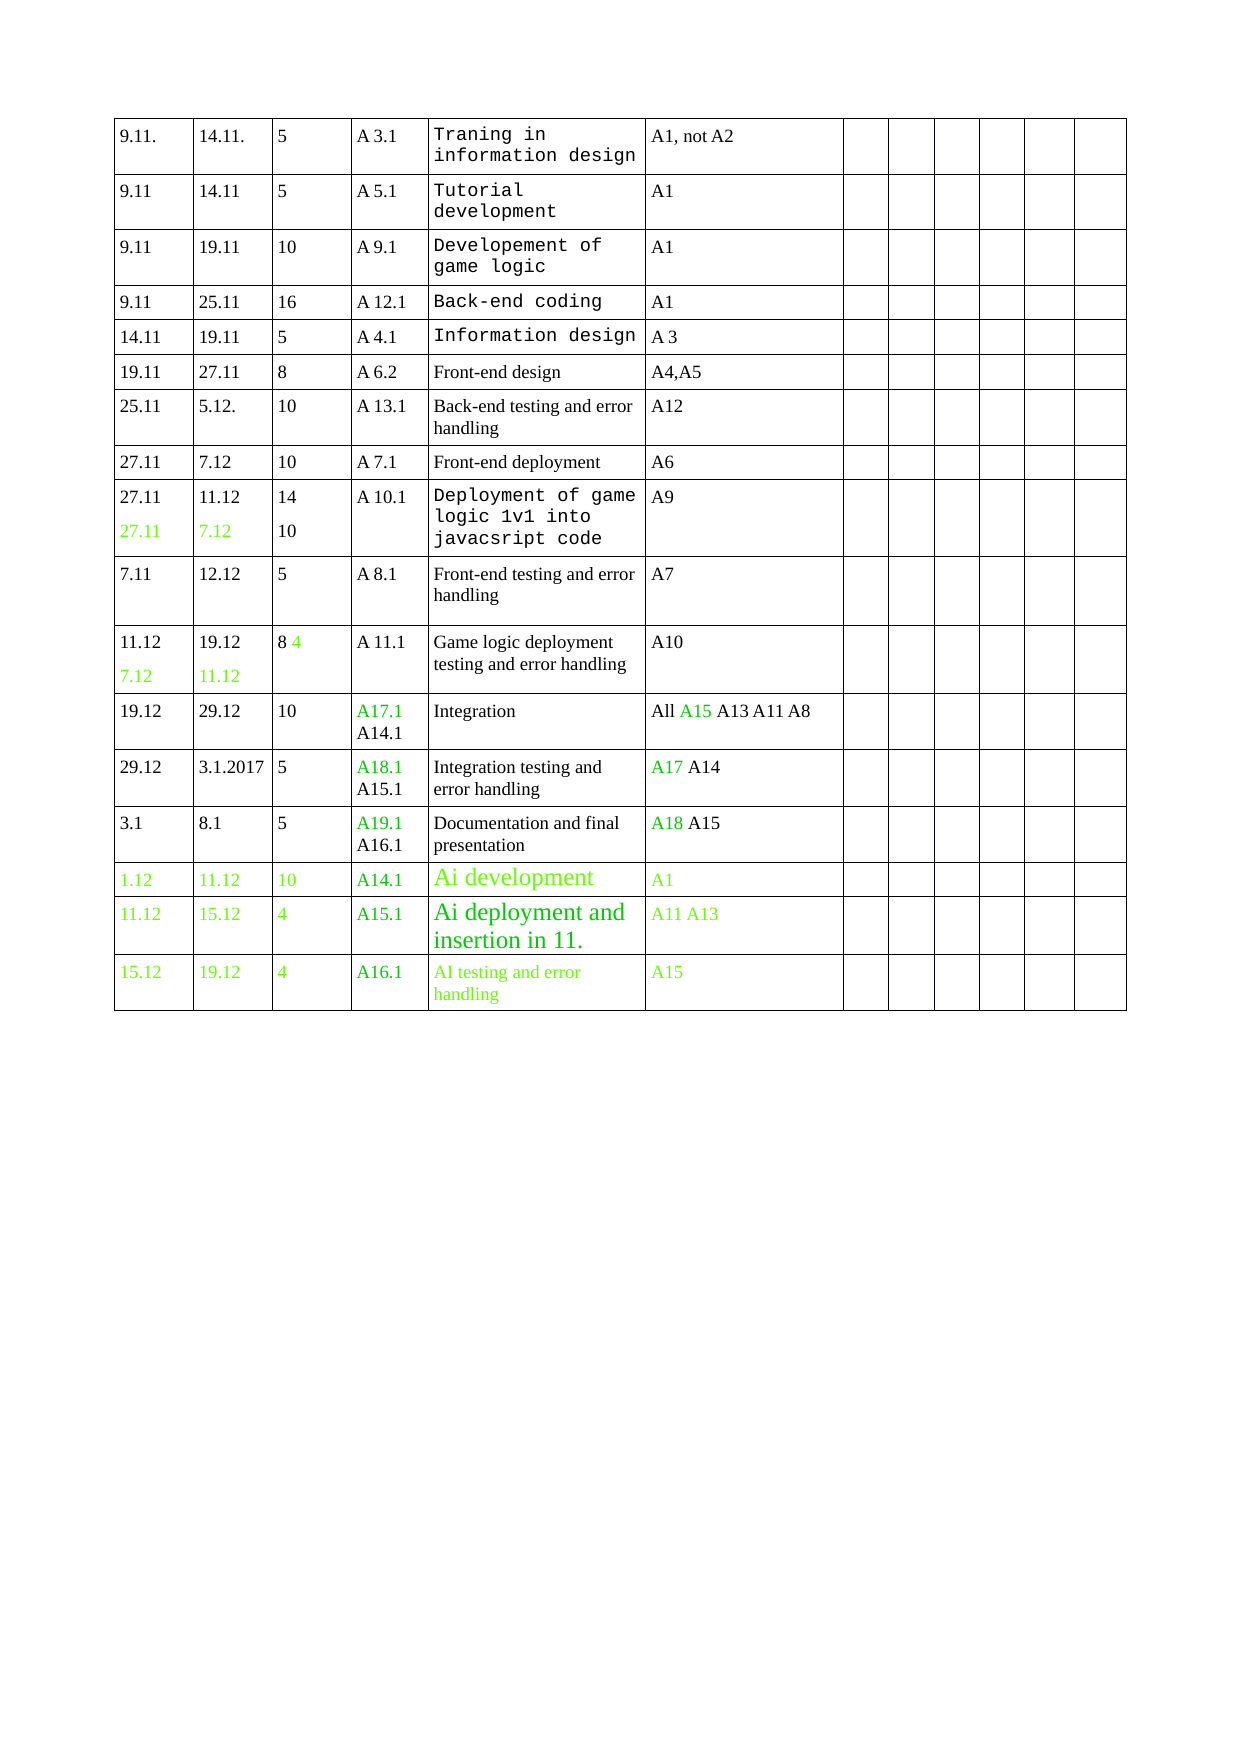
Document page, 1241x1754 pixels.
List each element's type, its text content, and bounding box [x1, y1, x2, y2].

table_cell [844, 694, 888, 749]
table_cell A 5.1 [352, 175, 428, 229]
table_cell [889, 626, 934, 693]
table_cell [889, 175, 934, 229]
table_cell A18.1 A15.1 [352, 750, 428, 806]
table_cell 1.12 [115, 863, 193, 896]
table_cell 10 [273, 390, 351, 444]
table_cell 19.11 [194, 320, 272, 354]
table_cell 9.11 [115, 286, 193, 319]
table_cell A17.1 A14.1 [352, 694, 428, 749]
table_cell Game logic deployment testing and error handling [429, 626, 645, 693]
table_cell Back-end coding [429, 286, 645, 319]
table_cell A18 A15 [646, 807, 843, 862]
table_cell 8 [273, 355, 351, 388]
table_cell 10 [273, 694, 351, 749]
table_cell [935, 119, 979, 174]
table_cell [1075, 355, 1126, 388]
table_cell Information design [429, 320, 645, 354]
table_cell [1075, 230, 1126, 285]
table_cell [1075, 750, 1126, 806]
table_cell [844, 119, 888, 174]
table_cell [844, 230, 888, 285]
table_cell Integration [429, 694, 645, 749]
table_cell [1025, 694, 1074, 749]
table_cell 4 [273, 897, 351, 954]
table_cell Tutorial development [429, 175, 645, 229]
table_cell [1025, 897, 1074, 954]
table_cell A 10.1 [352, 480, 428, 556]
table_cell Ai development [429, 863, 645, 896]
table_cell 10 [273, 863, 351, 896]
table_cell 27.11 [115, 446, 193, 479]
table_cell [889, 446, 934, 479]
table_cell AI testing and error handling [429, 955, 645, 1010]
table_cell [844, 320, 888, 354]
table_cell [844, 480, 888, 556]
table_cell [889, 557, 934, 624]
table_cell 14.11 [194, 175, 272, 229]
table_cell 7.11 [115, 557, 193, 624]
table_cell 5 [273, 557, 351, 624]
table_cell [980, 390, 1024, 444]
table_cell 25.11 [194, 286, 272, 319]
table_cell [844, 750, 888, 806]
table_cell All A15 A13 A11 A8 [646, 694, 843, 749]
table_cell A19.1 A16.1 [352, 807, 428, 862]
table_cell 19.12 11.12 [194, 626, 272, 693]
table_cell [1075, 480, 1126, 556]
table_cell [980, 230, 1024, 285]
table_cell A 9.1 [352, 230, 428, 285]
table_cell Front-end testing and error handling [429, 557, 645, 624]
table_cell 27.11 [194, 355, 272, 388]
table_cell A 4.1 [352, 320, 428, 354]
table_cell 25.11 [115, 390, 193, 444]
table_cell [935, 320, 979, 354]
table_cell [844, 286, 888, 319]
table_cell [935, 390, 979, 444]
table_cell [980, 320, 1024, 354]
table_cell [1025, 355, 1074, 388]
table_cell [980, 897, 1024, 954]
table_cell [980, 626, 1024, 693]
table_cell A9 [646, 480, 843, 556]
table_cell [935, 175, 979, 229]
table_cell [1025, 320, 1074, 354]
table_cell Front-end deployment [429, 446, 645, 479]
table_cell [1075, 286, 1126, 319]
table_cell 16 [273, 286, 351, 319]
table_cell 15.12 [194, 897, 272, 954]
table_cell [935, 286, 979, 319]
table_cell A1 [646, 230, 843, 285]
table_cell 8.1 [194, 807, 272, 862]
table_cell 8 4 [273, 626, 351, 693]
table_cell [1075, 119, 1126, 174]
table_cell [1075, 897, 1126, 954]
table_cell [1025, 119, 1074, 174]
table_cell [1025, 286, 1074, 319]
table_cell [935, 230, 979, 285]
table_cell 3.1.2017 [194, 750, 272, 806]
table_cell 10 [273, 230, 351, 285]
table_cell [1025, 390, 1074, 444]
table_cell [889, 355, 934, 388]
table_cell [889, 320, 934, 354]
table_cell [844, 355, 888, 388]
table_cell 12.12 [194, 557, 272, 624]
table_cell [1025, 955, 1074, 1010]
table_cell A 12.1 [352, 286, 428, 319]
table_cell [1075, 807, 1126, 862]
table_cell 29.12 [194, 694, 272, 749]
table_cell [980, 750, 1024, 806]
table_cell [935, 863, 979, 896]
table_cell 5 [273, 750, 351, 806]
table_cell [935, 446, 979, 479]
table_cell 11.12 [194, 863, 272, 896]
table_cell 19.12 [194, 955, 272, 1010]
table_cell [844, 390, 888, 444]
table_cell [844, 863, 888, 896]
table_cell [1025, 230, 1074, 285]
table_cell Developement of game logic [429, 230, 645, 285]
table_cell [980, 863, 1024, 896]
table_cell [1075, 446, 1126, 479]
table_cell A 11.1 [352, 626, 428, 693]
table_cell [980, 119, 1024, 174]
table_cell A 3 [646, 320, 843, 354]
table_cell [1025, 750, 1074, 806]
table_cell [889, 286, 934, 319]
table_cell [1025, 557, 1074, 624]
table_cell 5 [273, 807, 351, 862]
table_cell [1075, 557, 1126, 624]
table_cell [935, 694, 979, 749]
table_cell [889, 694, 934, 749]
table_cell [889, 750, 934, 806]
table_cell 19.12 [115, 694, 193, 749]
table_cell [1075, 694, 1126, 749]
table_cell A14.1 [352, 863, 428, 896]
table_cell A6 [646, 446, 843, 479]
table_cell [1025, 807, 1074, 862]
table_cell A 6.2 [352, 355, 428, 388]
table_cell [889, 863, 934, 896]
table_cell [935, 750, 979, 806]
table_cell 5 [273, 119, 351, 174]
table_cell [935, 480, 979, 556]
table_cell [844, 897, 888, 954]
table_cell [935, 626, 979, 693]
table_cell [844, 446, 888, 479]
table_cell [1025, 626, 1074, 693]
table_cell Integration testing and error handling [429, 750, 645, 806]
table_cell A 8.1 [352, 557, 428, 624]
table_cell [1075, 175, 1126, 229]
table_cell 19.11 [115, 355, 193, 388]
table_cell [980, 694, 1024, 749]
table_cell 9.11 [115, 230, 193, 285]
table_cell [980, 175, 1024, 229]
table_cell A 13.1 [352, 390, 428, 444]
table_cell 27.11 27.11 [115, 480, 193, 556]
table_cell 29.12 [115, 750, 193, 806]
table_cell [1075, 390, 1126, 444]
table_cell [844, 175, 888, 229]
table_cell [889, 897, 934, 954]
table_cell Documentation and final presentation [429, 807, 645, 862]
table_cell [980, 807, 1024, 862]
table_cell [935, 955, 979, 1010]
table_cell A4,A5 [646, 355, 843, 388]
table_cell A15.1 [352, 897, 428, 954]
table_cell [844, 557, 888, 624]
table_cell 4 [273, 955, 351, 1010]
table_cell 15.12 [115, 955, 193, 1010]
table_cell [889, 807, 934, 862]
table_cell 5 [273, 320, 351, 354]
table_cell [1025, 863, 1074, 896]
table_cell A12 [646, 390, 843, 444]
table_cell [889, 230, 934, 285]
table_cell A15 [646, 955, 843, 1010]
table_cell [1075, 626, 1126, 693]
table_cell A1 [646, 175, 843, 229]
table_cell [935, 355, 979, 388]
table_cell 10 [273, 446, 351, 479]
table_cell 3.1 [115, 807, 193, 862]
table_cell 14 10 [273, 480, 351, 556]
table_cell Back-end testing and error handling [429, 390, 645, 444]
table_cell [935, 807, 979, 862]
table_cell [1025, 480, 1074, 556]
table_cell A7 [646, 557, 843, 624]
table_cell [935, 897, 979, 954]
table_cell [844, 955, 888, 1010]
table_cell 5.12. [194, 390, 272, 444]
table_cell [1075, 955, 1126, 1010]
table_cell A 7.1 [352, 446, 428, 479]
table_cell A1 [646, 863, 843, 896]
table_cell 7.12 [194, 446, 272, 479]
table_cell 11.12 7.12 [194, 480, 272, 556]
table_cell [1075, 320, 1126, 354]
table_cell [980, 557, 1024, 624]
table_cell 14.11. [194, 119, 272, 174]
table_cell 5 [273, 175, 351, 229]
table_cell A16.1 [352, 955, 428, 1010]
table_cell Deployment of game logic 1v1 into javacsript code [429, 480, 645, 556]
table_cell [980, 286, 1024, 319]
table_cell A1 [646, 286, 843, 319]
table_cell [844, 626, 888, 693]
table_cell A1, not A2 [646, 119, 843, 174]
table_cell A 3.1 [352, 119, 428, 174]
table_cell 9.11 [115, 175, 193, 229]
table_cell [844, 807, 888, 862]
table_cell A11 A13 [646, 897, 843, 954]
table_cell [1025, 446, 1074, 479]
table_cell [889, 390, 934, 444]
table_cell [980, 955, 1024, 1010]
table_cell 9.11. [115, 119, 193, 174]
table_cell [935, 557, 979, 624]
table_cell [1075, 863, 1126, 896]
table_cell 14.11 [115, 320, 193, 354]
table_cell A17 A14 [646, 750, 843, 806]
table_cell [889, 955, 934, 1010]
table_cell 19.11 [194, 230, 272, 285]
table_cell 11.12 [115, 897, 193, 954]
table_cell [980, 446, 1024, 479]
table_cell [980, 480, 1024, 556]
table_cell [889, 119, 934, 174]
table_cell Traning in information design [429, 119, 645, 174]
table_cell Front-end design [429, 355, 645, 388]
table_cell [889, 480, 934, 556]
table_cell [1025, 175, 1074, 229]
table_cell Ai deployment and insertion in 11. [429, 897, 645, 954]
table_cell [980, 355, 1024, 388]
table_cell 11.12 7.12 [115, 626, 193, 693]
table_cell A10 [646, 626, 843, 693]
